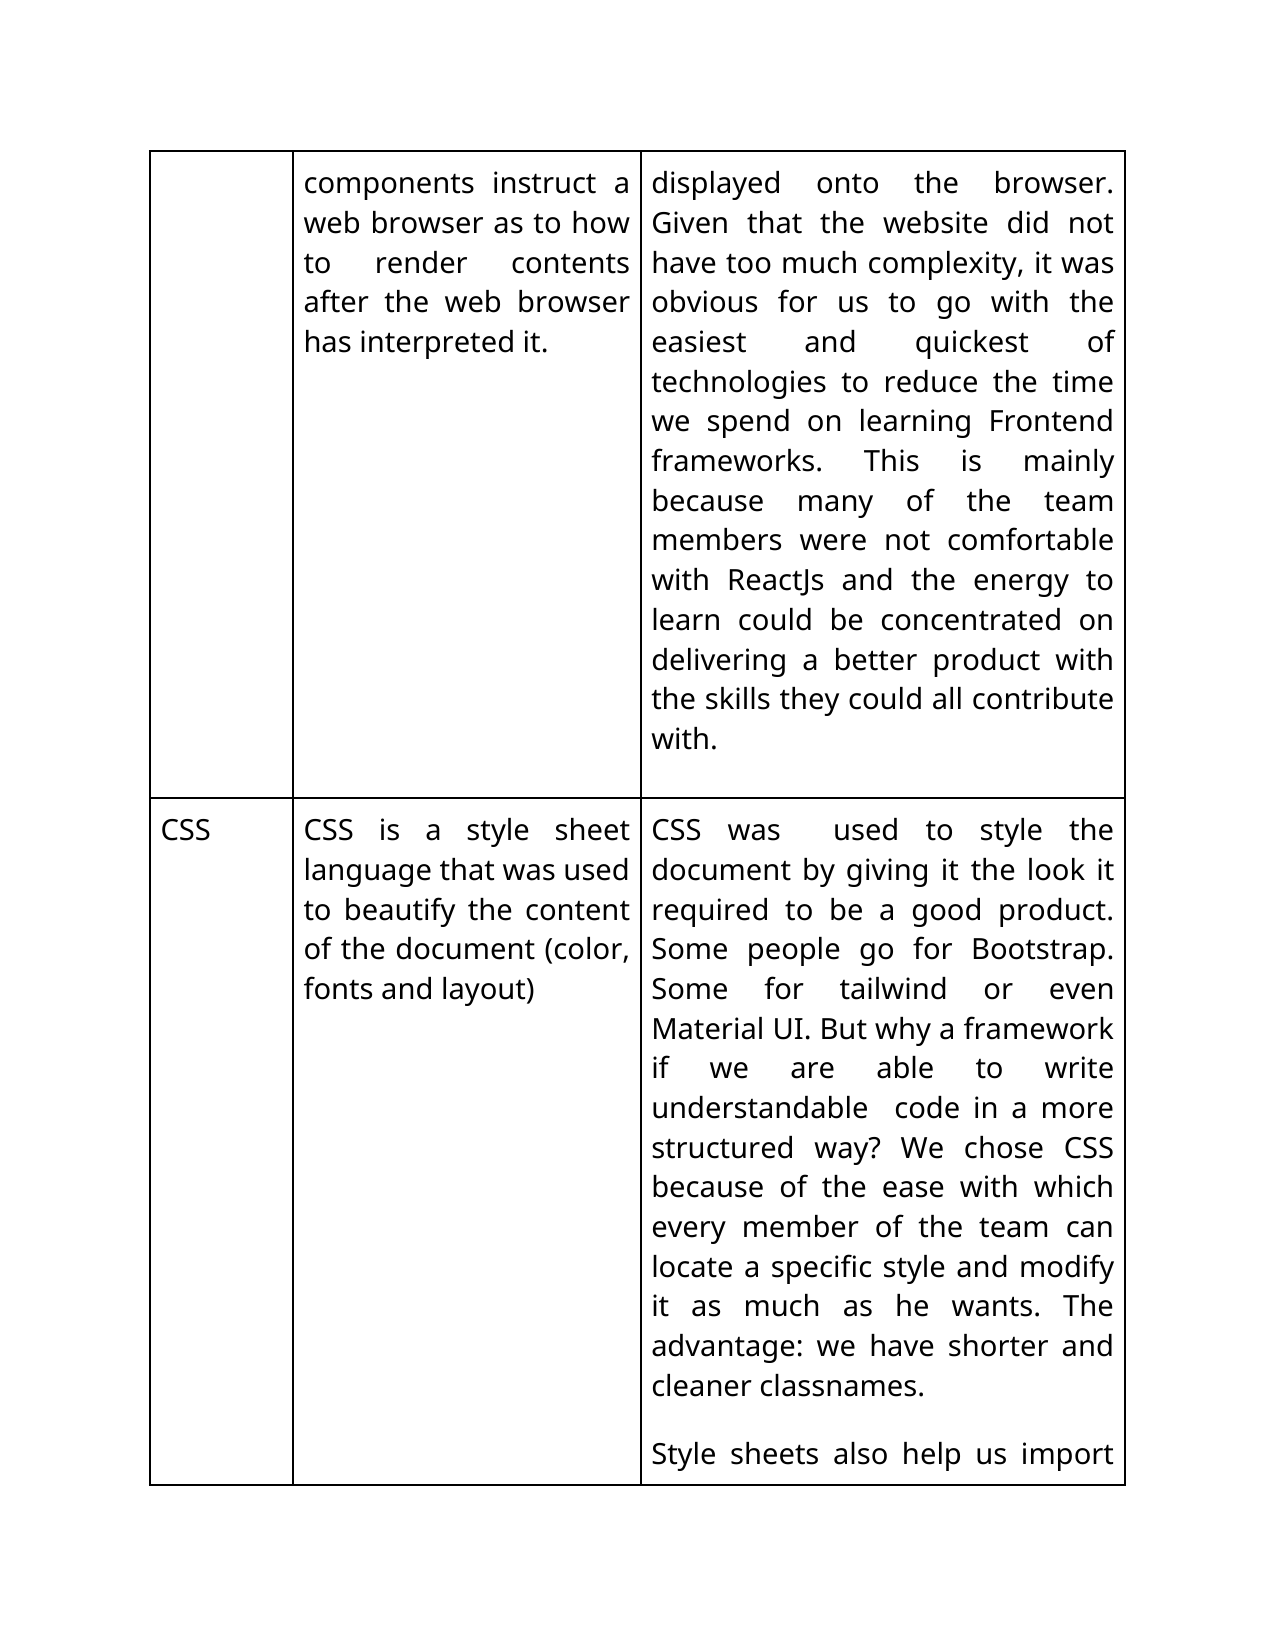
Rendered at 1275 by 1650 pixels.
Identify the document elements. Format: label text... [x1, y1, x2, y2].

table_cell CSS is a style sheet language that was used to beautify the content of the document (color, fonts and layout) [294, 799, 640, 1484]
table_cell [151, 152, 292, 797]
table_cell displayed onto the browser. Given that the website did not have too much complexity, it was obvious for us to go with the easiest and quickest of technologies to reduce the time we spend on learning Frontend frameworks. This is mainly because many of the team members were not comfortable with ReactJs and the energy to learn could be concentrated on delivering a better product with the skills they could all contribute with. [642, 152, 1124, 797]
table_cell components instruct a web browser as to how to render contents after the web browser has interpreted it. [294, 152, 640, 797]
table_cell CSS [151, 799, 292, 1484]
table_cell CSS was used to style the document by giving it the look it required to be a good product. Some people go for Bootstrap. Some for tailwind or even Material UI. But why a framework if we are able to write understandable code in a more structured way? We chose CSS because of the ease with which every member of the team can locate a specific style and modify it as much as he wants. The advantage: we have shorter and cleaner classnames. Style sheets also help us import [642, 799, 1124, 1484]
